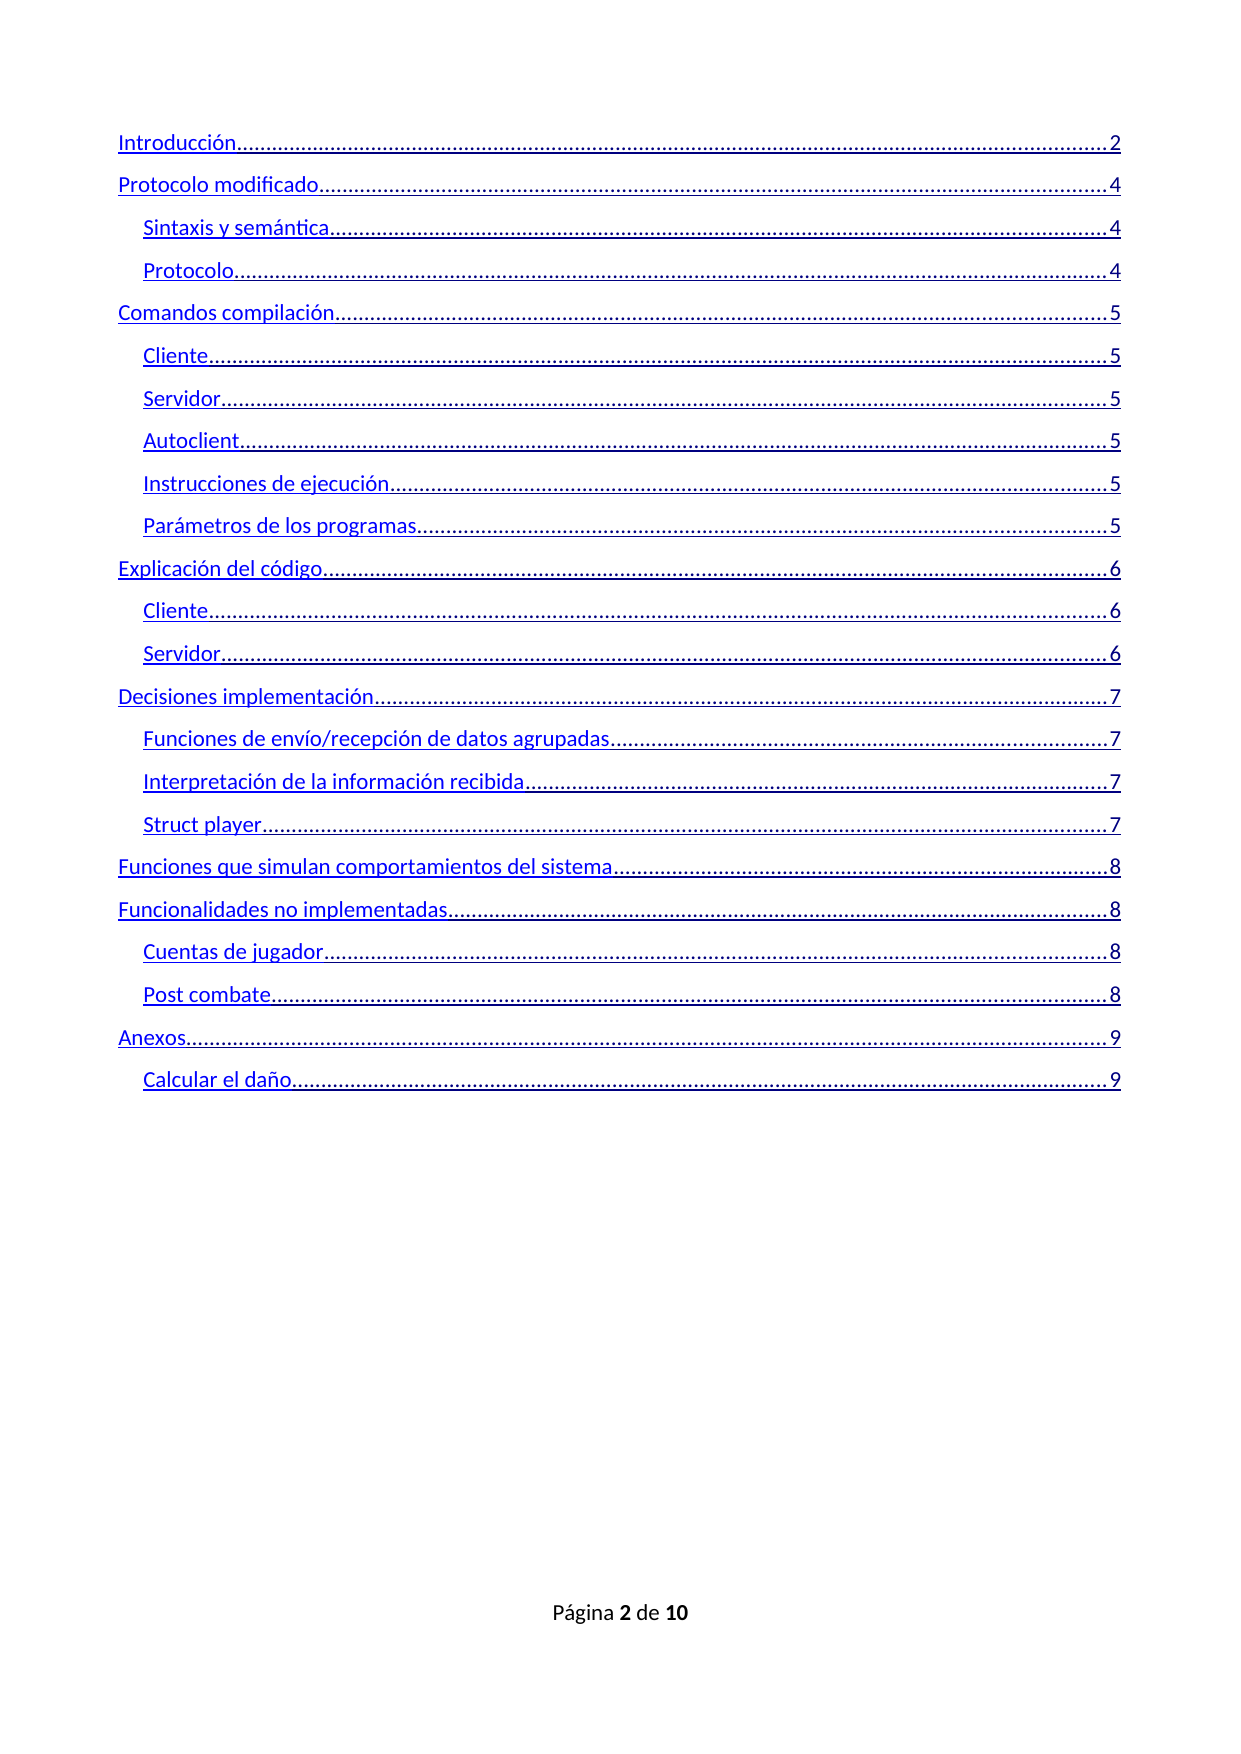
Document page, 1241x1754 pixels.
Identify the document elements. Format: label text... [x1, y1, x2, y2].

text Funcionalidades no implementadas 8 [118, 895, 1122, 923]
text Post combate 8 [143, 980, 1122, 1008]
text Cliente 6 [143, 597, 1122, 625]
text Protocolo modificado 4 [118, 171, 1122, 199]
text Instrucciones de ejecución 5 [143, 469, 1122, 497]
text Decisiones implementación 7 [118, 682, 1122, 710]
text Protocolo 4 [143, 256, 1122, 284]
text Explicación del código 6 [118, 554, 1122, 582]
text Struct player 7 [143, 810, 1122, 838]
text Servidor 6 [143, 639, 1122, 667]
text Introducción 2 [118, 128, 1122, 156]
text Anexos 9 [118, 1023, 1122, 1051]
text Funciones de envío/recepción de datos agrupadas 7 [143, 724, 1122, 752]
text Calcular el daño 9 [143, 1065, 1122, 1093]
text Cuentas de jugador 8 [143, 937, 1122, 966]
text Parámetros de los programas 5 [143, 511, 1122, 539]
text Interpretación de la información recibida 7 [143, 767, 1122, 795]
text Sintaxis y semántica 4 [143, 213, 1122, 241]
text Servidor 5 [143, 384, 1122, 412]
text Autoclient 5 [143, 426, 1122, 454]
text Comandos compilación 5 [118, 298, 1122, 326]
text Funciones que simulan comportamientos del sistema 8 [118, 852, 1122, 880]
text Cliente 5 [143, 341, 1122, 369]
